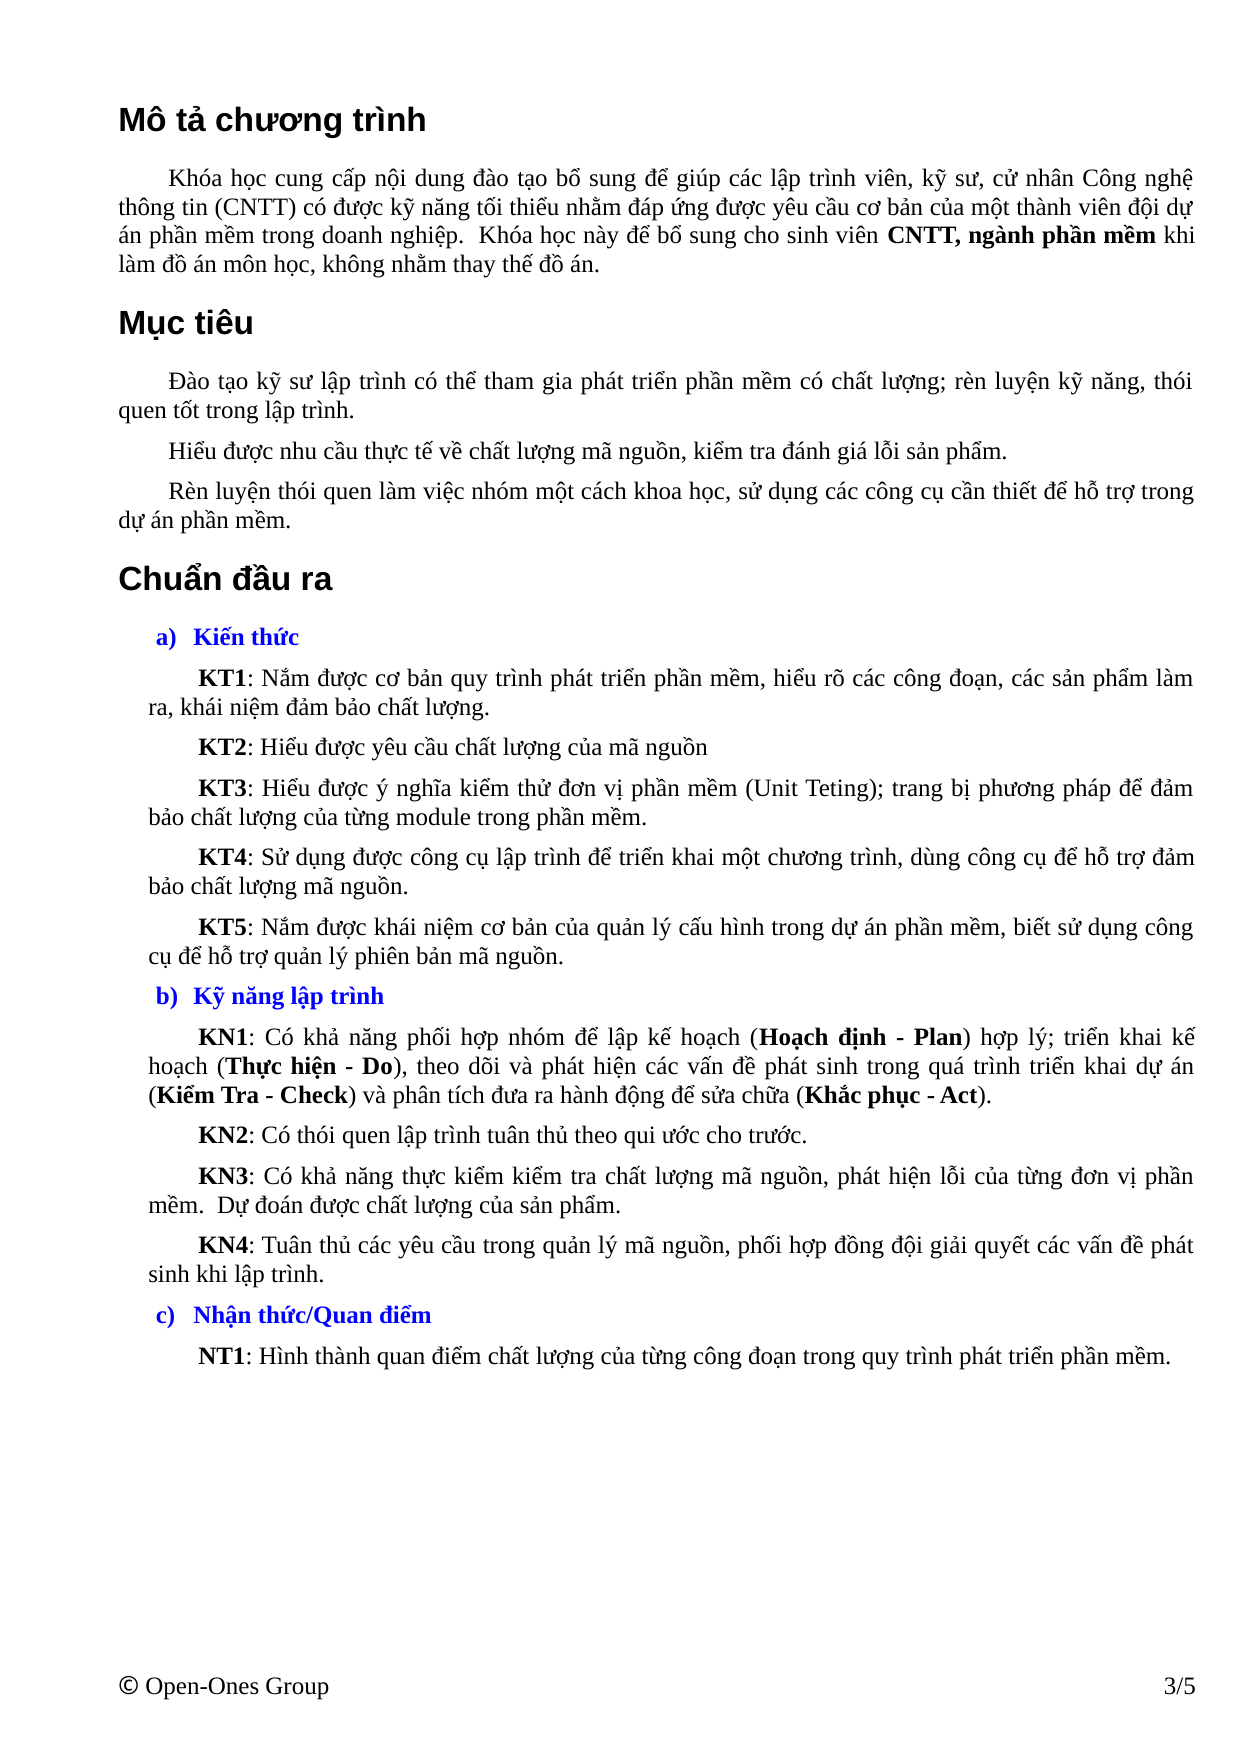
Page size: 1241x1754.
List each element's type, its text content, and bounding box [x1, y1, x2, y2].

text KT3: Hiểu được ý nghĩa kiểm thử đơn vị phần mềm (Unit Teting); trang bị phương pháp để đảm bảo chất lượng của từng module trong phần mềm. [148, 773, 1196, 831]
text KT1: Nắm được cơ bản quy trình phát triển phần mềm, hiểu rõ các công đoạn, các sản phẩm làm ra, khái niệm đảm bảo chất lượng. [148, 663, 1196, 720]
list Nhận thức/Quan điểm [156, 1300, 1196, 1329]
text KT2: Hiểu được yêu cầu chất lượng của mã nguồn [148, 732, 1196, 761]
text Hiểu được nhu cầu thực tế về chất lượng mã nguồn, kiểm tra đánh giá lỗi sản phẩm. [118, 436, 1196, 464]
text Đào tạo kỹ sư lập trình có thể tham gia phát triển phần mềm có chất lượng; rèn luyện kỹ năng, thói quen tốt trong lập trình. [118, 366, 1196, 424]
text Khóa học cung cấp nội dung đào tạo bổ sung để giúp các lập trình viên, kỹ sư, cử nhân Công nghệ thông tin (CNTT) có được kỹ năng tối thiểu nhằm đáp ứng được yêu cầu cơ bản của một thành viên đội dự án phần mềm trong doanh nghiệp. Khóa học này để bổ sung cho sinh viên CNTT, ngành phần mềm khi làm đồ án môn học, không nhằm thay thế đồ án. [118, 163, 1196, 278]
subtitle Chuẩn đầu ra [118, 559, 1196, 598]
subtitle Mô tả chương trình [118, 100, 1196, 139]
subtitle Mục tiêu [118, 303, 1196, 342]
text KN2: Có thói quen lập trình tuân thủ theo qui ước cho trước. [148, 1120, 1196, 1149]
list Kỹ năng lập trình [156, 981, 1196, 1010]
text Rèn luyện thói quen làm việc nhóm một cách khoa học, sử dụng các công cụ cần thiết để hỗ trợ trong dự án phần mềm. [118, 476, 1196, 534]
text KN4: Tuân thủ các yêu cầu trong quản lý mã nguồn, phối hợp đồng đội giải quyết các vấn đề phát sinh khi lập trình. [148, 1231, 1196, 1288]
text KT5: Nắm được khái niệm cơ bản của quản lý cấu hình trong dự án phần mềm, biết sử dụng công cụ để hỗ trợ quản lý phiên bản mã nguồn. [148, 912, 1196, 969]
text KN3: Có khả năng thực kiểm kiểm tra chất lượng mã nguồn, phát hiện lỗi của từng đơn vị phần mềm. Dự đoán được chất lượng của sản phẩm. [148, 1161, 1196, 1219]
text KN1: Có khả năng phối hợp nhóm để lập kế hoạch (Hoạch định - Plan) hợp lý; triển khai kế hoạch (Thực hiện - Do), theo dõi và phát hiện các vấn đề phát sinh trong quá trình triển khai dự án (Kiểm Tra - Check) và phân tích đưa ra hành động để sửa chữa (Khắc phục - Act). [148, 1022, 1196, 1108]
text KT4: Sử dụng được công cụ lập trình để triển khai một chương trình, dùng công cụ để hỗ trợ đảm bảo chất lượng mã nguồn. [148, 842, 1196, 900]
list Kiến thức [156, 622, 1196, 651]
text NT1: Hình thành quan điểm chất lượng của từng công đoạn trong quy trình phát triển phần mềm. [148, 1341, 1196, 1369]
